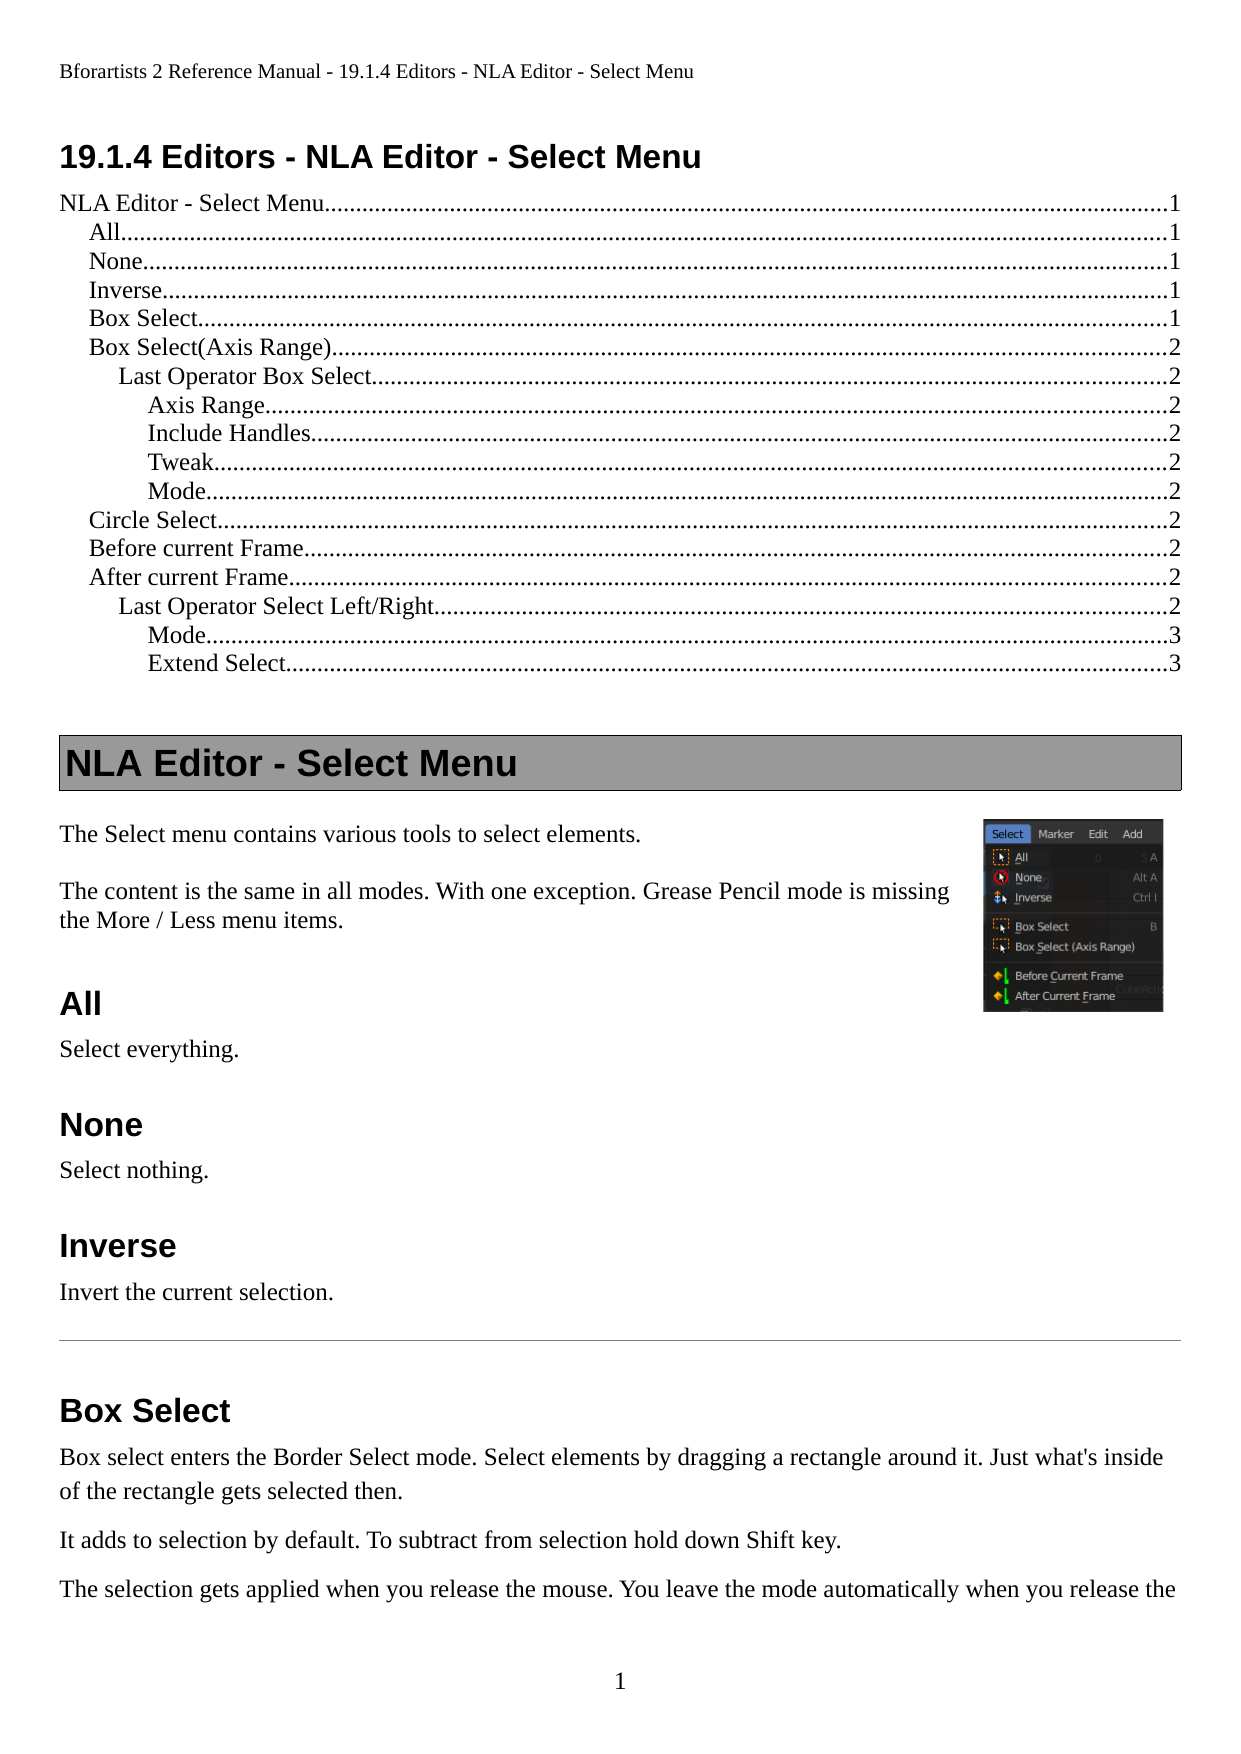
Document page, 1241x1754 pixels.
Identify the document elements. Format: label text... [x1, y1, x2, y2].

text None 1 [88, 246, 1181, 275]
text The selection gets applied when you release the mouse. You leave the mode automatically when you release the [59, 1574, 1181, 1603]
text Include Handles 2 [147, 418, 1181, 447]
text It adds to selection by default. To subtract from selection hold down Shift key. [59, 1525, 1181, 1554]
text Last Operator Box Select 2 [118, 361, 1181, 390]
table_header NLA Editor - Select Menu [60, 736, 1181, 790]
text Inverse 1 [88, 275, 1181, 303]
text Box Select 1 [88, 303, 1181, 332]
text Last Operator Select Left/Right 2 [118, 591, 1181, 620]
text After current Frame 2 [88, 562, 1181, 591]
subtitle Box Select [59, 1391, 1181, 1429]
text Before current Frame 2 [88, 533, 1181, 562]
text Extend Select 3 [147, 648, 1181, 677]
text Tweak 2 [147, 447, 1181, 476]
picture [983, 819, 1164, 1012]
subtitle All [59, 983, 1181, 1022]
text Box Select(Axis Range) 2 [88, 332, 1181, 361]
text The Select menu contains various tools to select elements. [59, 819, 983, 848]
text Axis Range 2 [147, 390, 1181, 418]
text Invert the current selection. [59, 1277, 1181, 1305]
text Circle Select 2 [88, 505, 1181, 533]
text Select nothing. [59, 1156, 1181, 1184]
text Mode 2 [147, 476, 1181, 505]
text Mode 3 [147, 620, 1181, 648]
text Select everything. [59, 1034, 1181, 1063]
text Box select enters the Border Select mode. Select elements by dragging a rectangle around it. Just what's inside of the rectangle gets selected then. [59, 1442, 1181, 1505]
subtitle None [59, 1104, 1181, 1143]
text All 1 [88, 217, 1181, 246]
text NLA Editor - Select Menu 1 [59, 188, 1181, 217]
text The content is the same in all modes. With one exception. Grease Pencil mode is missing the More / Less menu items. [59, 848, 983, 934]
subtitle Inverse [59, 1226, 1181, 1264]
subtitle 19.1.4 Editors - NLA Editor - Select Menu [59, 138, 1181, 176]
